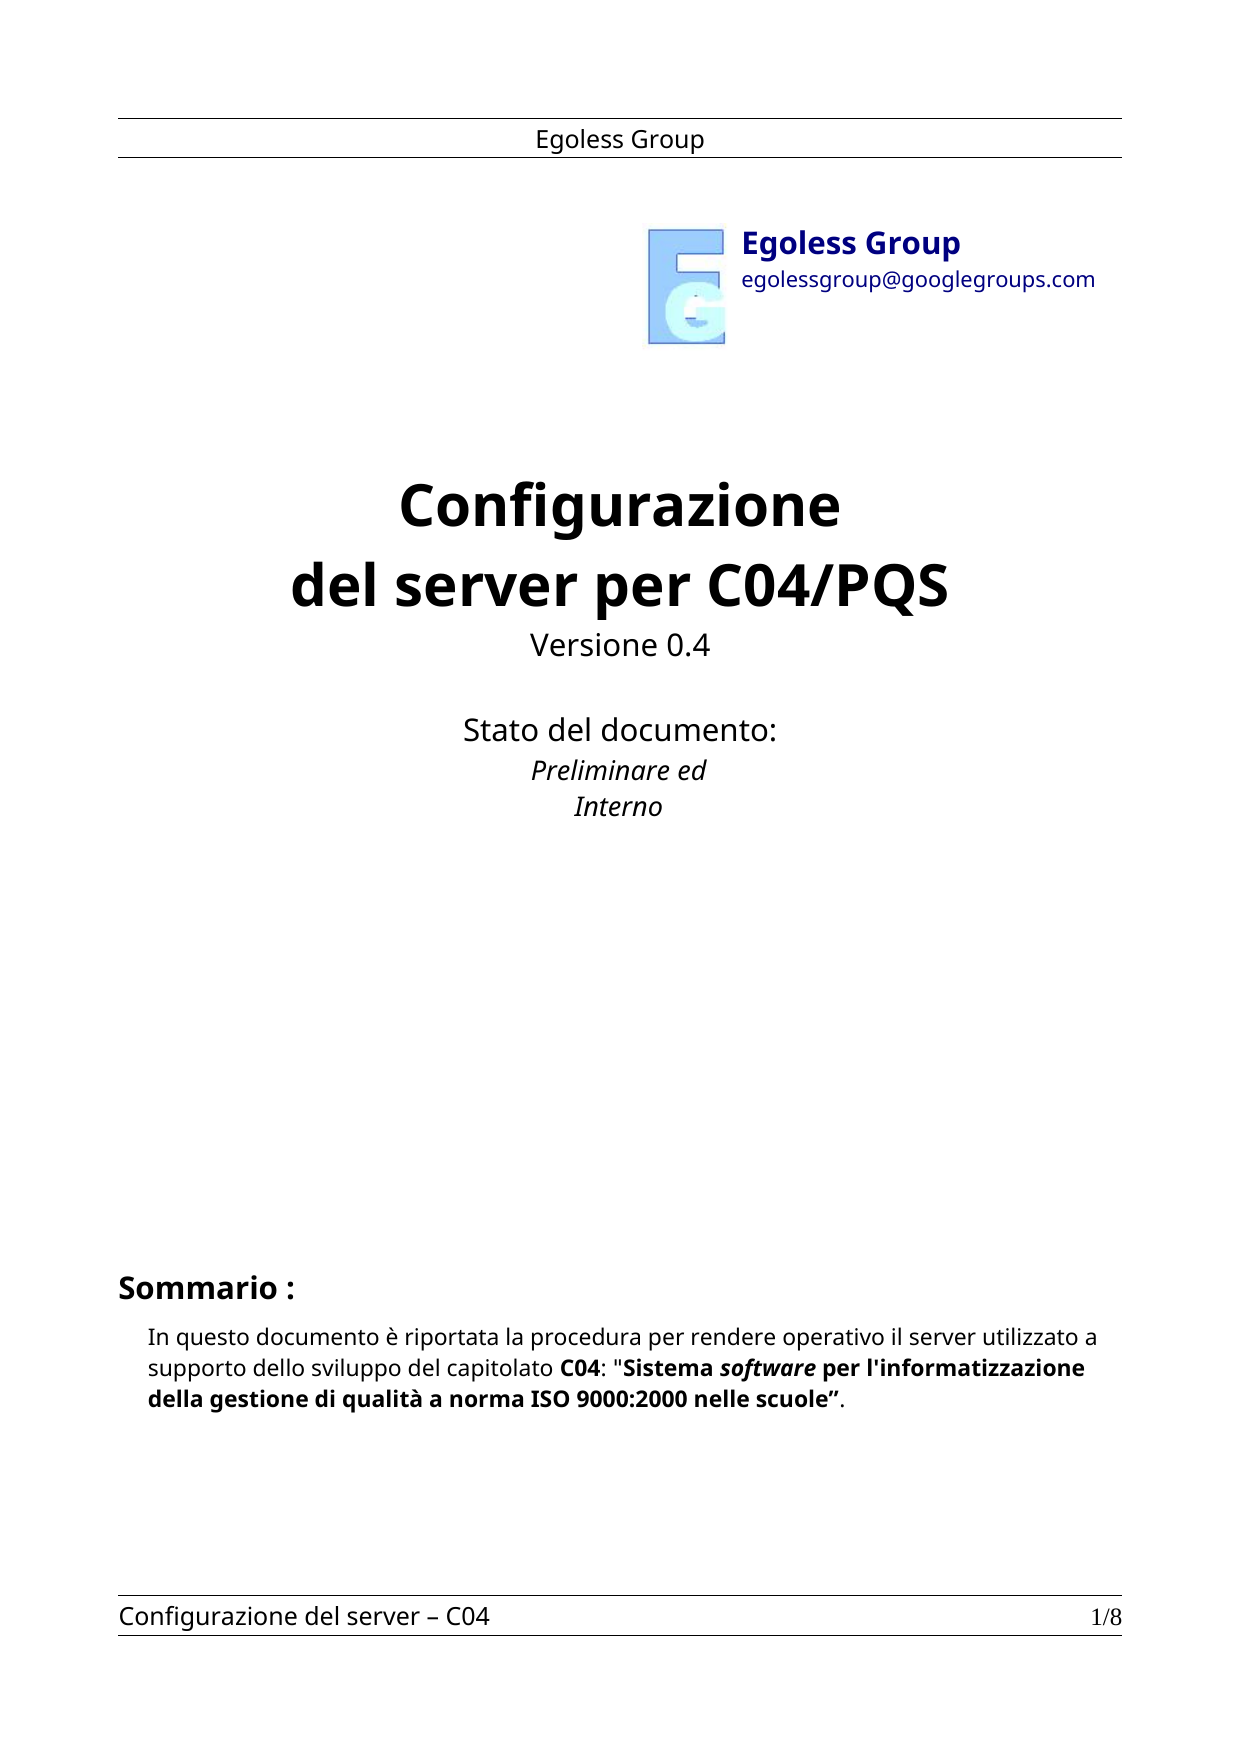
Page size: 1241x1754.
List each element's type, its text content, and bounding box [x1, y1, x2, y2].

text Stato del documento: [118, 708, 1122, 751]
text del server per C04/PQS [118, 544, 1122, 623]
text Interno [118, 788, 1122, 825]
table_header Egoless Group egolessgroup@googlegroups.com [735, 216, 1122, 385]
picture [642, 223, 733, 352]
table_header [118, 216, 735, 385]
text Versione 0.4 [118, 623, 1122, 666]
text Configurazione [118, 464, 1122, 544]
text Sommario : [118, 1266, 1122, 1308]
text Preliminare ed [118, 751, 1122, 788]
text In questo documento è riportata la procedura per rendere operativo il server utilizzato a supporto dello sviluppo del capitolato C04: "Sistema software per l'informatizzazione della gestione di qualità a norma ISO 9000:2000 nelle scuole”. [148, 1321, 1122, 1414]
